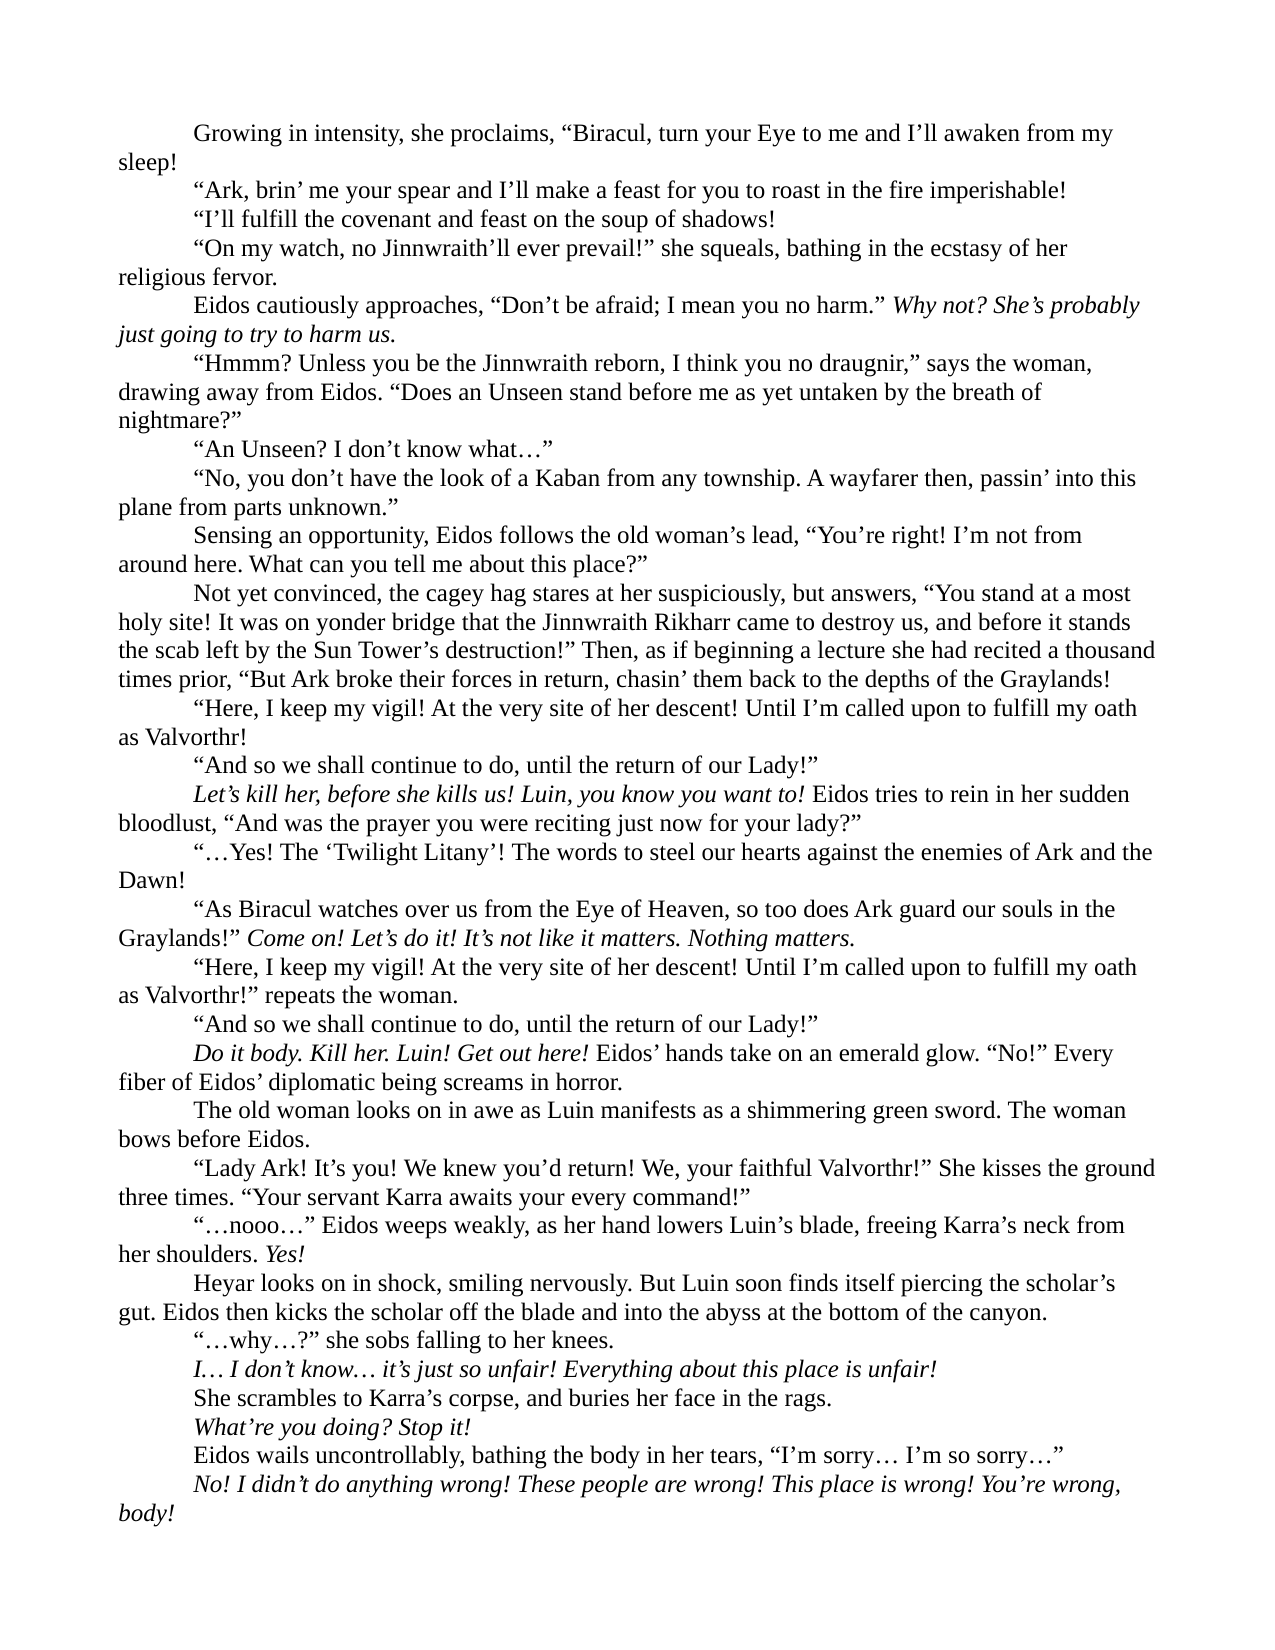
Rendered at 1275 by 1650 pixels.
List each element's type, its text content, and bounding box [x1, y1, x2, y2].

text “An Unseen? I don’t know what…” [118, 434, 1157, 463]
text Growing in intensity, she proclaims, “Biracul, turn your Eye to me and I’ll awaken from my sleep! [118, 118, 1157, 176]
text The old woman looks on in awe as Luin manifests as a shimmering green sword. The woman bows before Eidos. [118, 1096, 1157, 1153]
text “No, you don’t have the look of a Kaban from any township. A wayfarer then, passin’ into this plane from parts unknown.” [118, 463, 1157, 521]
text “Lady Ark! It’s you! We knew you’d return! We, your faithful Valvorthr!” She kisses the ground three times. “Your servant Karra awaits your every command!” [118, 1153, 1157, 1211]
text I… I don’t know… it’s just so unfair! Everything about this place is unfair! [118, 1354, 1157, 1383]
text Heyar looks on in shock, smiling nervously. But Luin soon finds itself piercing the scholar’s gut. Eidos then kicks the scholar off the blade and into the abyss at the bottom of the canyon. [118, 1268, 1157, 1326]
text “…why…?” she sobs falling to her knees. [118, 1326, 1157, 1354]
text “Here, I keep my vigil! At the very site of her descent! Until I’m called upon to fulfill my oath as Valvorthr! [118, 693, 1157, 751]
text “And so we shall continue to do, until the return of our Lady!” [118, 751, 1157, 779]
text “…Yes! The ‘Twilight Litany’! The words to steel our hearts against the enemies of Ark and the Dawn! [118, 837, 1157, 894]
text “Here, I keep my vigil! At the very site of her descent! Until I’m called upon to fulfill my oath as Valvorthr!” repeats the woman. [118, 952, 1157, 1009]
text Do it body. Kill her. Luin! Get out here! Eidos’ hands take on an emerald glow. “No!” Every fiber of Eidos’ diplomatic being screams in horror. [118, 1038, 1157, 1096]
text “I’ll fulfill the covenant and feast on the soup of shadows! [118, 204, 1157, 233]
text “As Biracul watches over us from the Eye of Heaven, so too does Ark guard our souls in the Graylands!” Come on! Let’s do it! It’s not like it matters. Nothing matters. [118, 894, 1157, 952]
text Sensing an opportunity, Eidos follows the old woman’s lead, “You’re right! I’m not from around here. What can you tell me about this place?” [118, 521, 1157, 578]
text “…nooo…” Eidos weeps weakly, as her hand lowers Luin’s blade, freeing Karra’s neck from her shoulders. Yes! [118, 1211, 1157, 1268]
text “And so we shall continue to do, until the return of our Lady!” [118, 1009, 1157, 1038]
text Not yet convinced, the cagey hag stares at her suspiciously, but answers, “You stand at a most holy site! It was on yonder bridge that the Jinnwraith Rikharr came to destroy us, and before it stands the scab left by the Sun Tower’s destruction!” Then, as if beginning a lecture she had recited a thousand times prior, “But Ark broke their forces in return, chasin’ them back to the depths of the Graylands! [118, 578, 1157, 693]
text “On my watch, no Jinnwraith’ll ever prevail!” she squeals, bathing in the ecstasy of her religious fervor. [118, 233, 1157, 291]
text Eidos cautiously approaches, “Don’t be afraid; I mean you no harm.” Why not? She’s probably just going to try to harm us. [118, 291, 1157, 348]
text Let’s kill her, before she kills us! Luin, you know you want to! Eidos tries to rein in her sudden bloodlust, “And was the prayer you were reciting just now for your lady?” [118, 779, 1157, 837]
text Eidos wails uncontrollably, bathing the body in her tears, “I’m sorry… I’m so sorry…” [118, 1441, 1157, 1469]
text “Hmmm? Unless you be the Jinnwraith reborn, I think you no draugnir,” says the woman, drawing away from Eidos. “Does an Unseen stand before me as yet untaken by the breath of nightmare?” [118, 348, 1157, 434]
text No! I didn’t do anything wrong! These people are wrong! This place is wrong! You’re wrong, body! [118, 1469, 1157, 1527]
text “Ark, brin’ me your spear and I’ll make a feast for you to roast in the fire imperishable! [118, 176, 1157, 204]
text She scrambles to Karra’s corpse, and buries her face in the rags. [118, 1383, 1157, 1412]
text What’re you doing? Stop it! [118, 1412, 1157, 1441]
